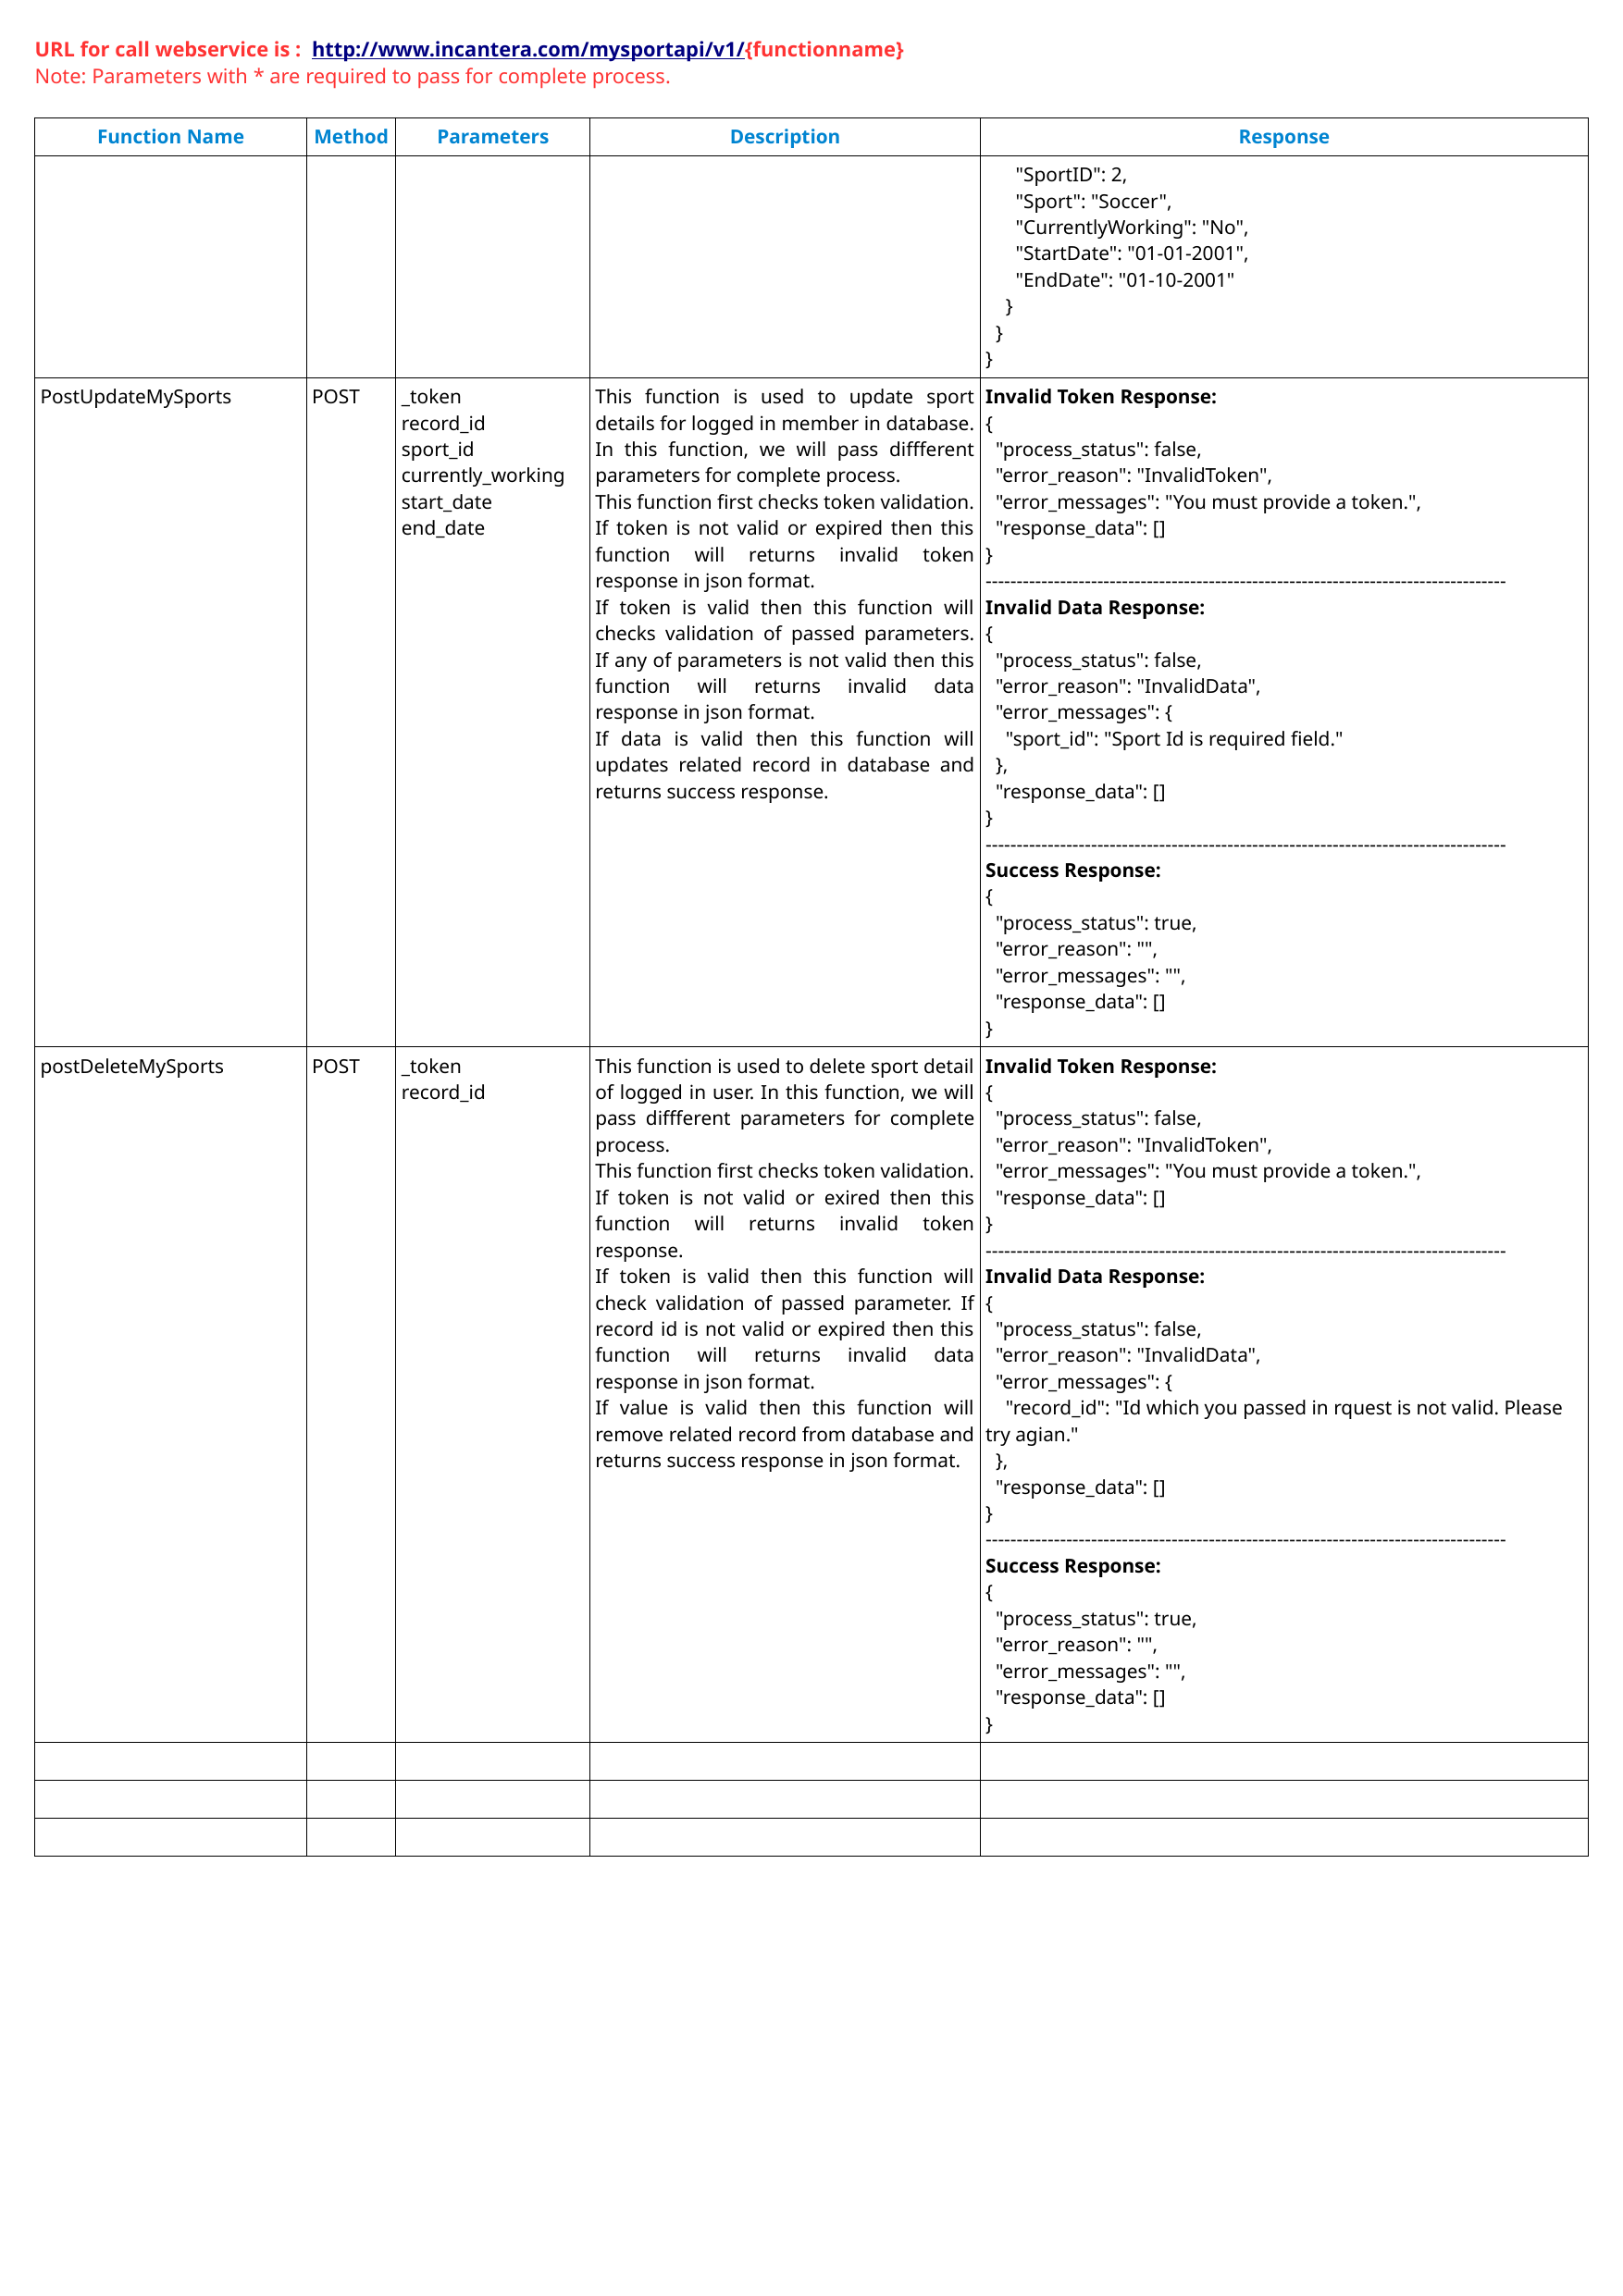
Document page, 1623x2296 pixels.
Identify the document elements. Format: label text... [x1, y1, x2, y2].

table_cell Invalid Token Response: { "process_status": false, "error_reason": "InvalidToken", "error_messages": "You must provide a token.", "response_data": [] } ------------------------------------------------------------------------------------ Invalid Data Response: { "process_status": false, "error_reason": "InvalidData", "error_messages": { "sport_id": "Sport Id is required field." }, "response_data": [] } ------------------------------------------------------------------------------------ Success Response: { "process_status": true, "error_reason": "", "error_messages": "", "response_data": [] } [981, 378, 1588, 1046]
table_cell [307, 1781, 395, 1818]
table_cell [396, 1781, 589, 1818]
table_cell [35, 1781, 306, 1818]
table_cell This function is used to delete sport detail of logged in user. In this function, we will pass diffferent parameters for complete process. This function first checks token validation. If token is not valid or exired then this function will returns invalid token response. If token is valid then this function will check validation of passed parameter. If record id is not valid or expired then this function will returns invalid data response in json format. If value is valid then this function will remove related record from database and returns success response in json format. [590, 1047, 980, 1742]
table_header Method [307, 118, 395, 154]
table_cell [35, 1743, 306, 1780]
table_cell [307, 1743, 395, 1780]
table_cell This function is used to update sport details for logged in member in database. In this function, we will pass diffferent parameters for complete process. This function first checks token validation. If token is not valid or expired then this function will returns invalid token response in json format. If token is valid then this function will checks validation of passed parameters. If any of parameters is not valid then this function will returns invalid data response in json format. If data is valid then this function will updates related record in database and returns success response. [590, 378, 980, 1046]
table_cell [396, 1743, 589, 1780]
table_header Response [981, 118, 1588, 154]
table_cell [981, 1781, 1588, 1818]
table_cell [35, 156, 306, 376]
table_header Function Name [35, 118, 306, 154]
table_cell [35, 1819, 306, 1856]
table_cell Invalid Token Response: { "process_status": false, "error_reason": "InvalidToken", "error_messages": "You must provide a token.", "response_data": [] } ------------------------------------------------------------------------------------ Invalid Data Response: { "process_status": false, "error_reason": "InvalidData", "error_messages": { "record_id": "Id which you passed in rquest is not valid. Please try agian." }, "response_data": [] } ------------------------------------------------------------------------------------ Success Response: { "process_status": true, "error_reason": "", "error_messages": "", "response_data": [] } [981, 1047, 1588, 1742]
table_cell [981, 1819, 1588, 1856]
table_cell POST [307, 1047, 395, 1742]
table_header Description [590, 118, 980, 154]
table_cell [590, 1819, 980, 1856]
table_cell [307, 1819, 395, 1856]
table_cell postDeleteMySports [35, 1047, 306, 1742]
table_cell [981, 1743, 1588, 1780]
table_cell _token record_id sport_id currently_working start_date end_date [396, 378, 589, 1046]
table_cell [590, 156, 980, 376]
table_cell [396, 1819, 589, 1856]
table_cell [307, 156, 395, 376]
table_cell PostUpdateMySports [35, 378, 306, 1046]
table_cell [590, 1781, 980, 1818]
table_cell "SportID": 2, "Sport": "Soccer", "CurrentlyWorking": "No", "StartDate": "01-01-2001", "EndDate": "01-10-2001" } } } [981, 156, 1588, 376]
table_cell POST [307, 378, 395, 1046]
table_cell _token record_id [396, 1047, 589, 1742]
table_cell [396, 156, 589, 376]
table_cell [590, 1743, 980, 1780]
table_header Parameters [396, 118, 589, 154]
